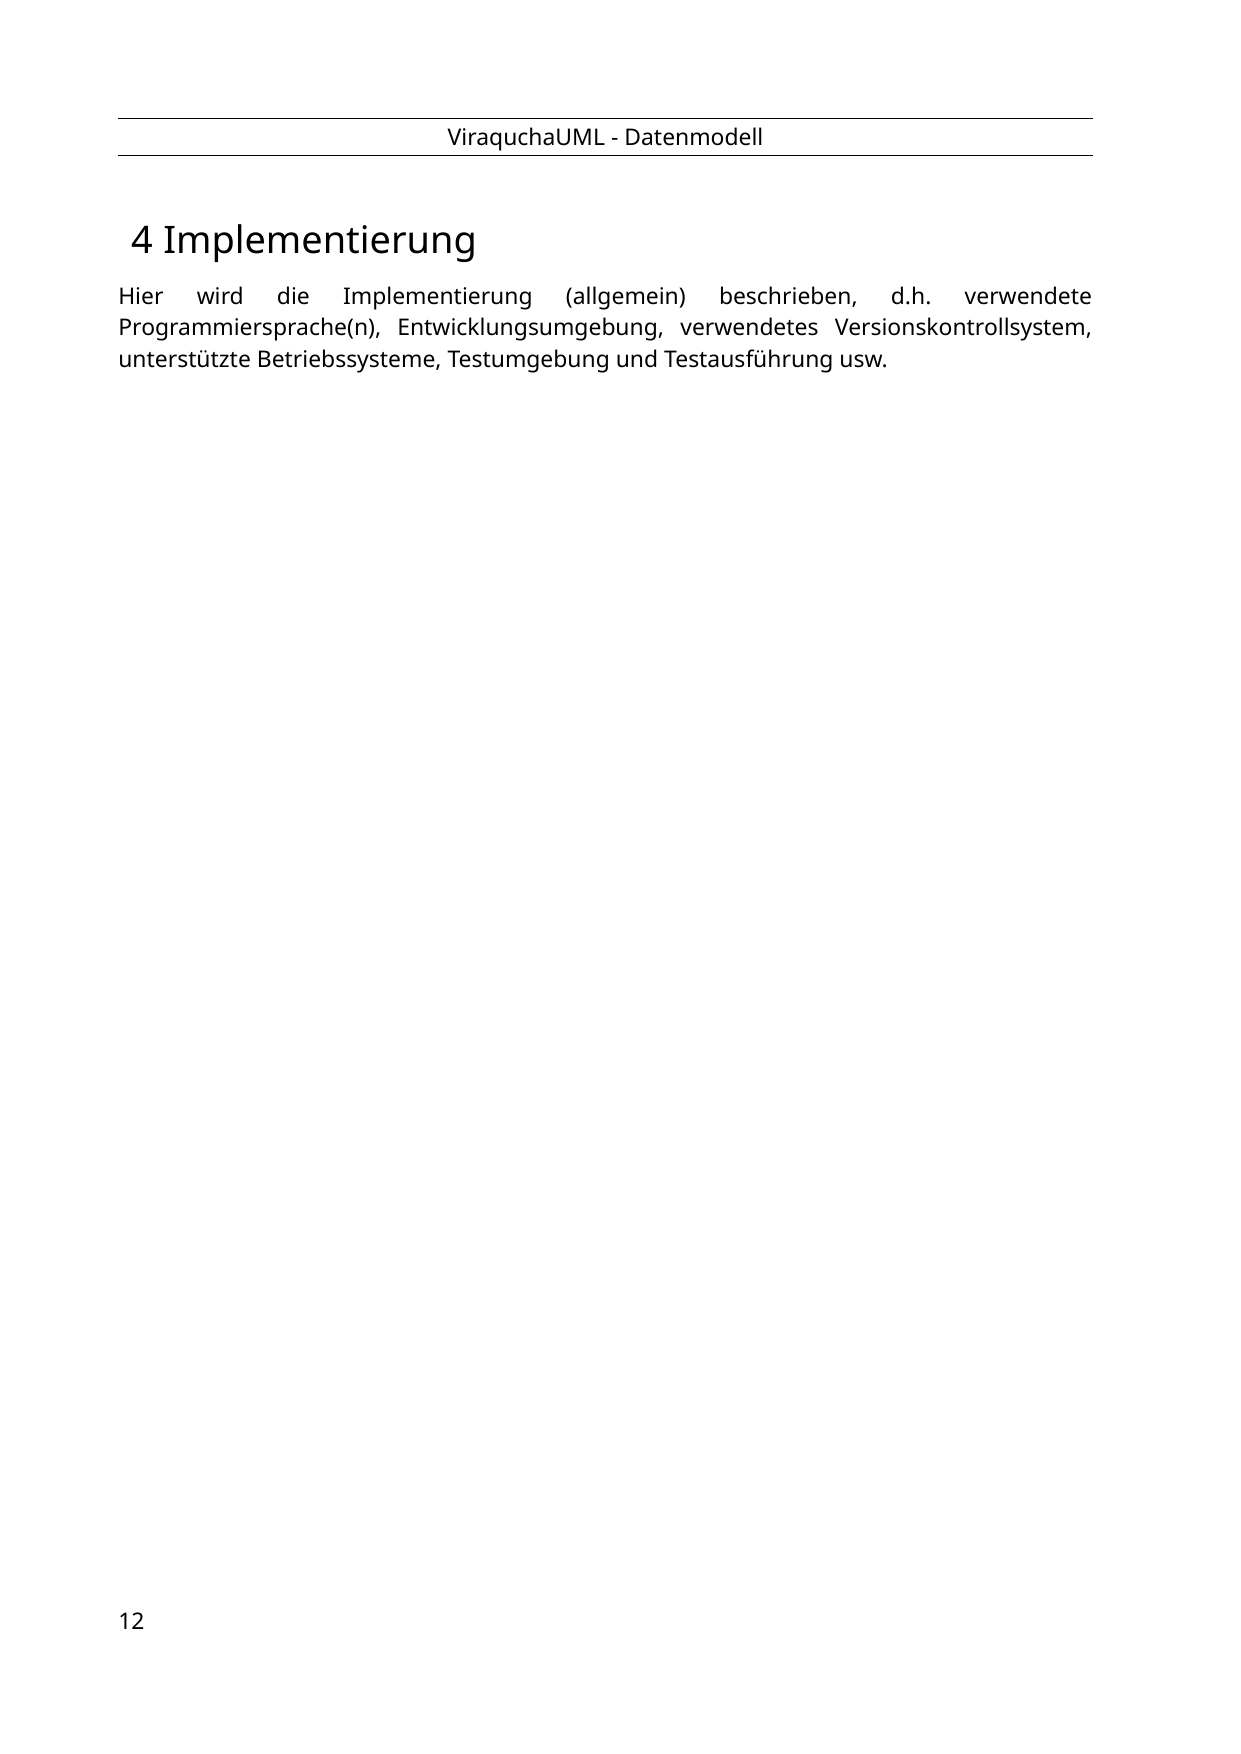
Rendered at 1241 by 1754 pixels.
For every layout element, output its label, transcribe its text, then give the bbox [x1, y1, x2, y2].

subtitle Implementierung [118, 210, 1093, 268]
text Hier wird die Implementierung (allgemein) beschrieben, d.h. verwendete Programmiersprache(n), Entwicklungsumgebung, verwendetes Versionskontrollsystem, unterstützte Betriebssysteme, Testumgebung und Testausführung usw. [118, 280, 1093, 374]
